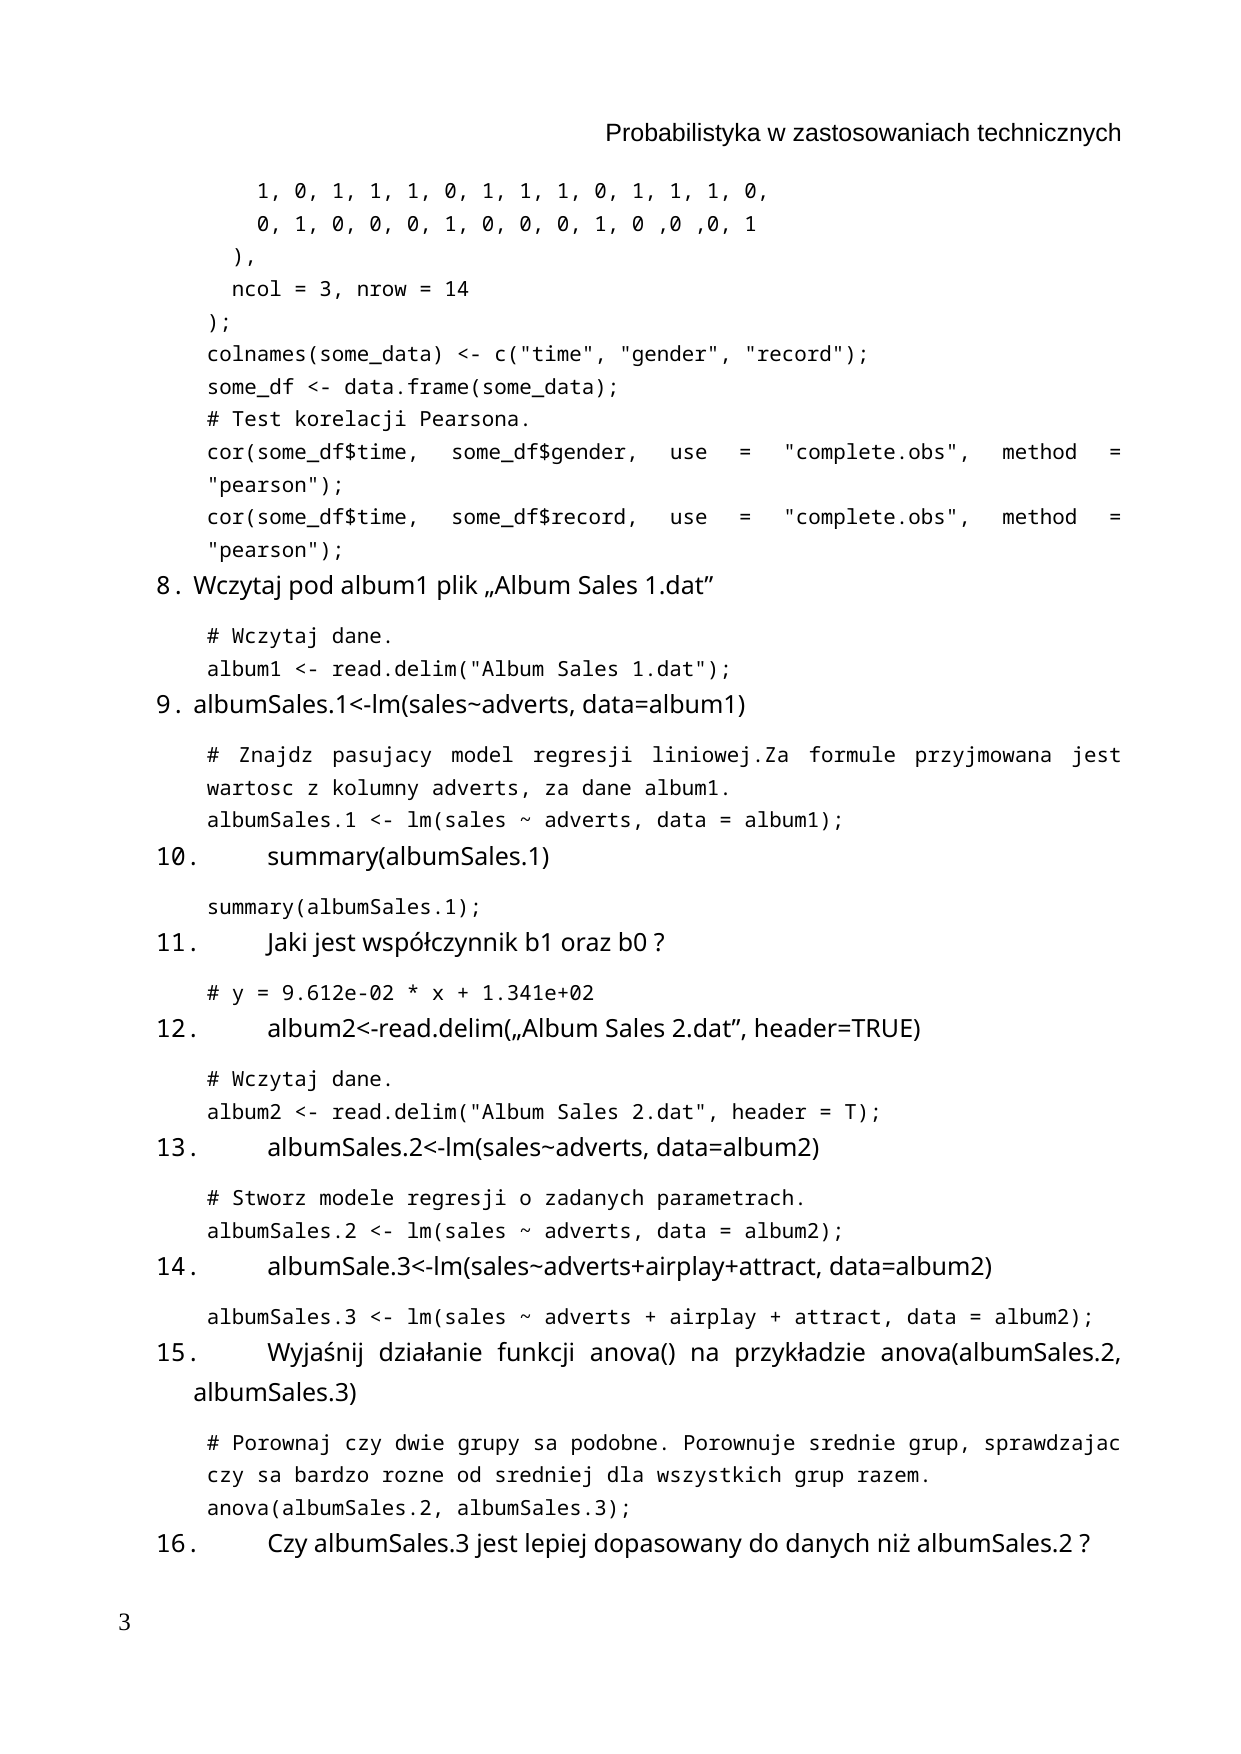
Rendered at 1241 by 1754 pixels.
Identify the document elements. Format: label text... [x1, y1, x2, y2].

text # y = 9.612e-02 * x + 1.341e+02 [207, 978, 1122, 1007]
text albumSales.1 <- lm(sales ~ adverts, data = album1); [207, 806, 1122, 834]
list Wczytaj pod album1 plik „Album Sales 1.dat” [156, 568, 1122, 602]
text albumSales.3 <- lm(sales ~ adverts + airplay + attract, data = album2); [207, 1302, 1122, 1331]
text # Wczytaj dane. [207, 1064, 1122, 1093]
text anova(albumSales.2, albumSales.3); [207, 1493, 1122, 1522]
list albumSales.1<-lm(sales~adverts, data=album1) [156, 687, 1122, 721]
text # Wczytaj dane. [207, 621, 1122, 650]
text ); [207, 307, 1122, 335]
text cor(some_df$time, some_df$record, use = "complete.obs", method = "pearson"); [207, 502, 1122, 563]
text # Test korelacji Pearsona. [207, 404, 1122, 433]
list albumSales.2<-lm(sales~adverts, data=album2) [156, 1130, 1122, 1164]
text # Porownaj czy dwie grupy sa podobne. Porownuje srednie grup, sprawdzajac czy sa bardzo rozne od sredniej dla wszystkich grup razem. [207, 1428, 1122, 1489]
text albumSales.2 <- lm(sales ~ adverts, data = album2); [207, 1216, 1122, 1244]
list Jaki jest współczynnik b1 oraz b0 ? [156, 924, 1122, 958]
text 0, 1, 0, 0, 0, 1, 0, 0, 0, 1, 0 ,0 ,0, 1 [207, 209, 1122, 237]
text cor(some_df$time, some_df$gender, use = "complete.obs", method = "pearson"); [207, 437, 1122, 498]
text summary(albumSales.1); [207, 892, 1122, 920]
text colnames(some_data) <- c("time", "gender", "record"); [207, 339, 1122, 368]
text album1 <- read.delim("Album Sales 1.dat"); [207, 654, 1122, 682]
text # Stworz modele regresji o zadanych parametrach. [207, 1183, 1122, 1212]
list Czy albumSales.3 jest lepiej dopasowany do danych niż albumSales.2 ? [156, 1526, 1122, 1560]
list summary(albumSales.1) [156, 838, 1122, 872]
text some_df <- data.frame(some_data); [207, 372, 1122, 400]
text ), [207, 242, 1122, 270]
text 1, 0, 1, 1, 1, 0, 1, 1, 1, 0, 1, 1, 1, 0, [207, 176, 1122, 205]
text album2 <- read.delim("Album Sales 2.dat", header = T); [207, 1097, 1122, 1126]
list albumSale.3<-lm(sales~adverts+airplay+attract, data=album2) [156, 1249, 1122, 1283]
text ncol = 3, nrow = 14 [207, 274, 1122, 303]
list album2<-read.delim(„Album Sales 2.dat”, header=TRUE) [156, 1011, 1122, 1045]
list Wyjaśnij działanie funkcji anova() na przykładzie anova(albumSales.2, albumSales.3) [156, 1335, 1122, 1408]
text # Znajdz pasujacy model regresji liniowej.Za formule przyjmowana jest wartosc z kolumny adverts, za dane album1. [207, 740, 1122, 801]
